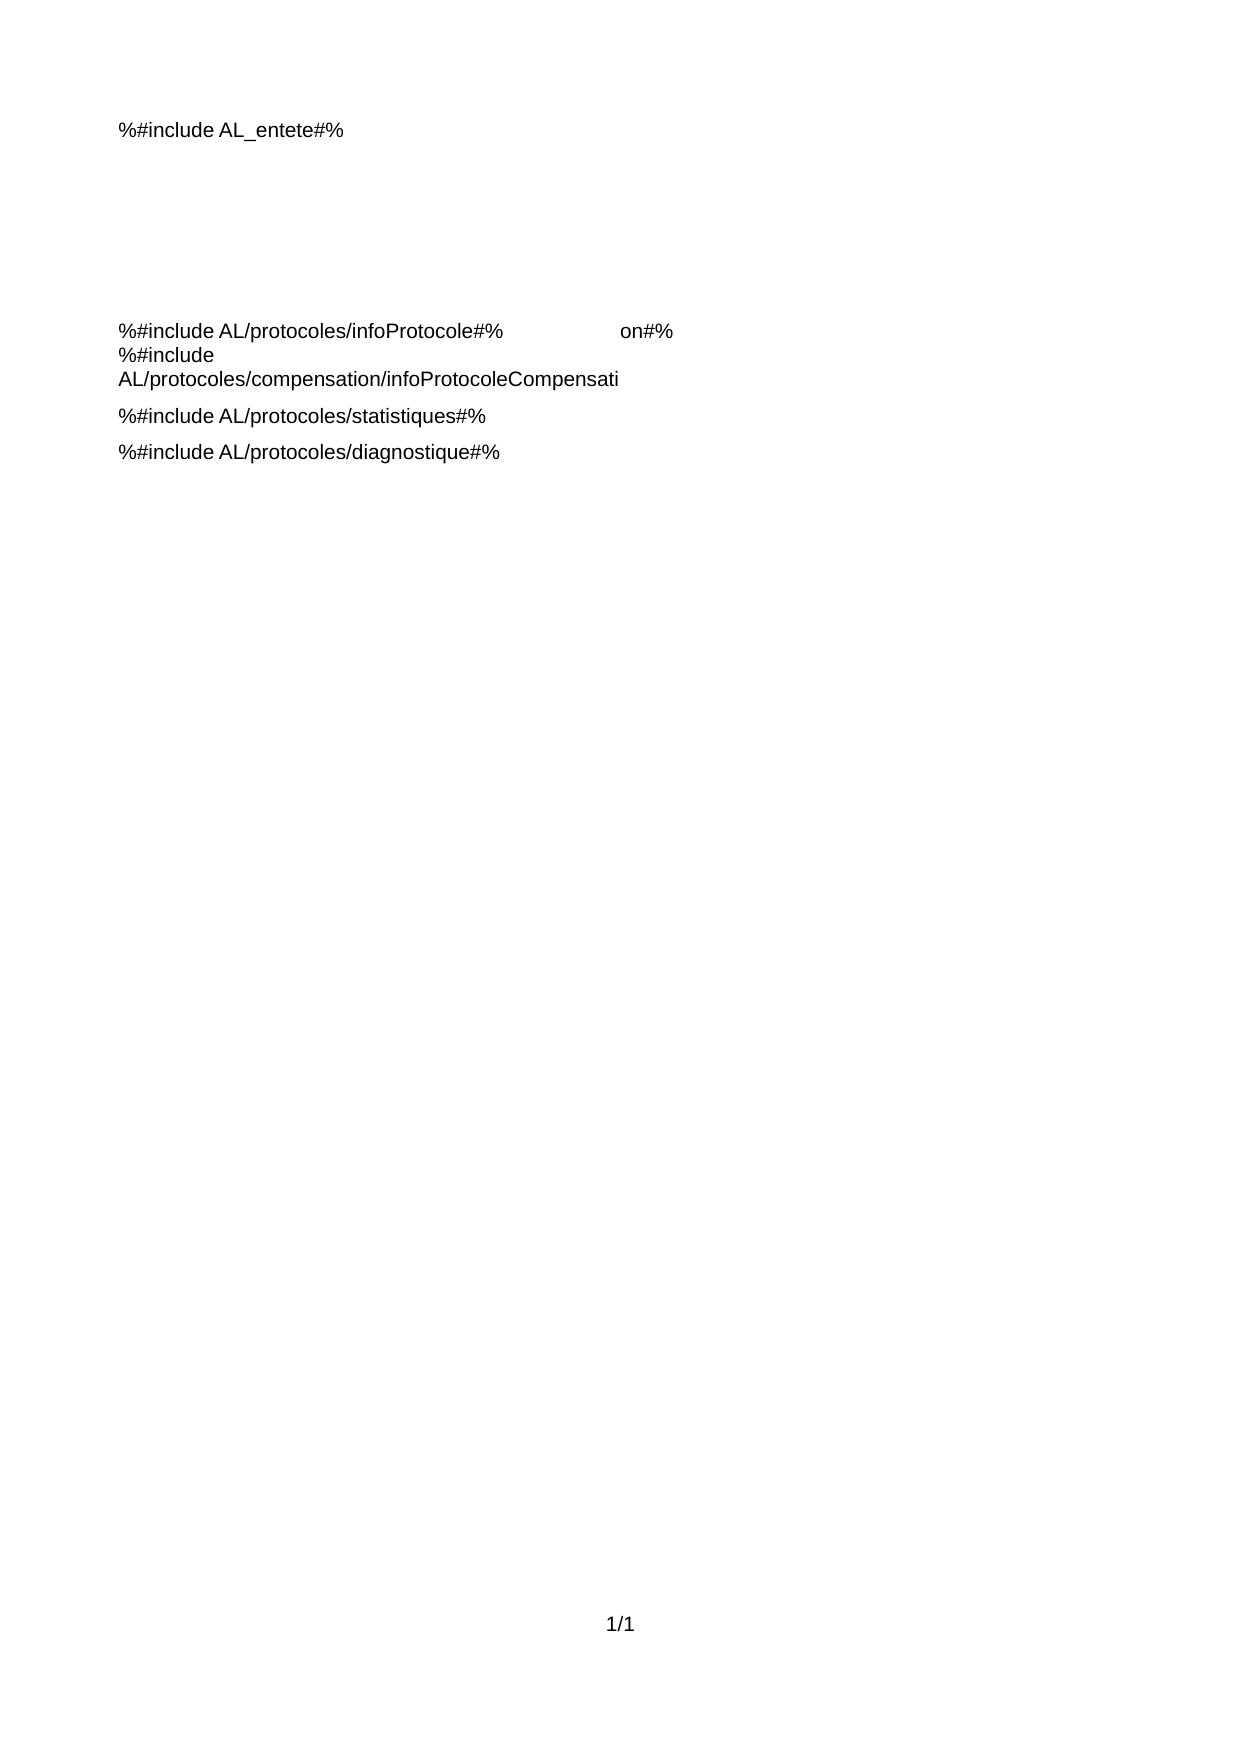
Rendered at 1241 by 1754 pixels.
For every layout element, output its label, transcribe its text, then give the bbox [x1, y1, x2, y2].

text %#include AL/protocoles/statistiques#% [118, 403, 1122, 427]
text %#include AL/protocoles/compensation/infoProtocoleCompensation#% [118, 319, 1122, 391]
text %#include AL/protocoles/diagnostique#% [118, 440, 1122, 464]
text %#include AL/protocoles/infoProtocole#% [118, 319, 620, 343]
